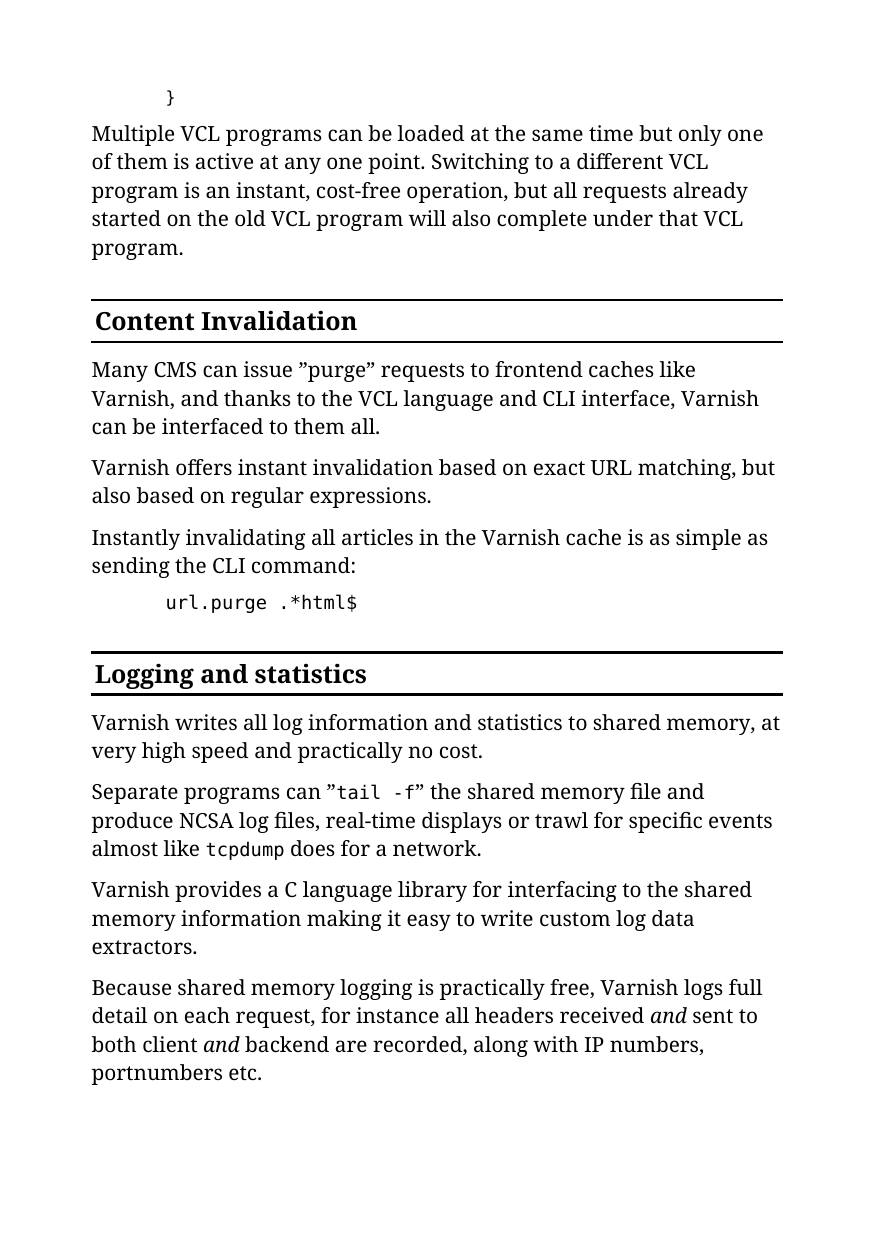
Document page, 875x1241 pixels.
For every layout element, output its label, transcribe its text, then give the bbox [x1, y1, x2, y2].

text } [169, 91, 783, 106]
text Varnish writes all log information and statistics to shared memory, at very high speed and practically no cost. [91, 708, 783, 765]
text Varnish provides a C language library for interfacing to the shared memory information making it easy to write custom log data extractors. [91, 875, 783, 961]
subtitle Logging and statistics [91, 654, 783, 693]
text Many CMS can issue ”purge” requests to frontend caches like Varnish, and thanks to the VCL language and CLI interface, Varnish can be interfaced to them all. [91, 355, 783, 441]
text url.purge .*html$ [165, 592, 783, 614]
text } [165, 91, 170, 106]
subtitle Content Invalidation [91, 301, 783, 341]
text Because shared memory logging is practically free, Varnish logs full detail on each request, for instance all headers received and sent to both client and backend are recorded, along with IP numbers, portnumbers etc. [91, 973, 783, 1087]
text Multiple VCL programs can be loaded at the same time but only one of them is active at any one point. Switching to a different VCL program is an instant, cost-free operation, but all requests already started on the old VCL program will also complete under that VCL program. [91, 119, 783, 261]
text Instantly invalidating all articles in the Varnish cache is as simple as sending the CLI command: [91, 523, 783, 579]
text Varnish offers instant invalidation based on exact URL matching, but also based on regular expressions. [91, 453, 783, 510]
text Separate programs can ”tail -f” the shared memory file and produce NCSA log files, real-time displays or trawl for specific events almost like tcpdump does for a network. [91, 777, 783, 863]
